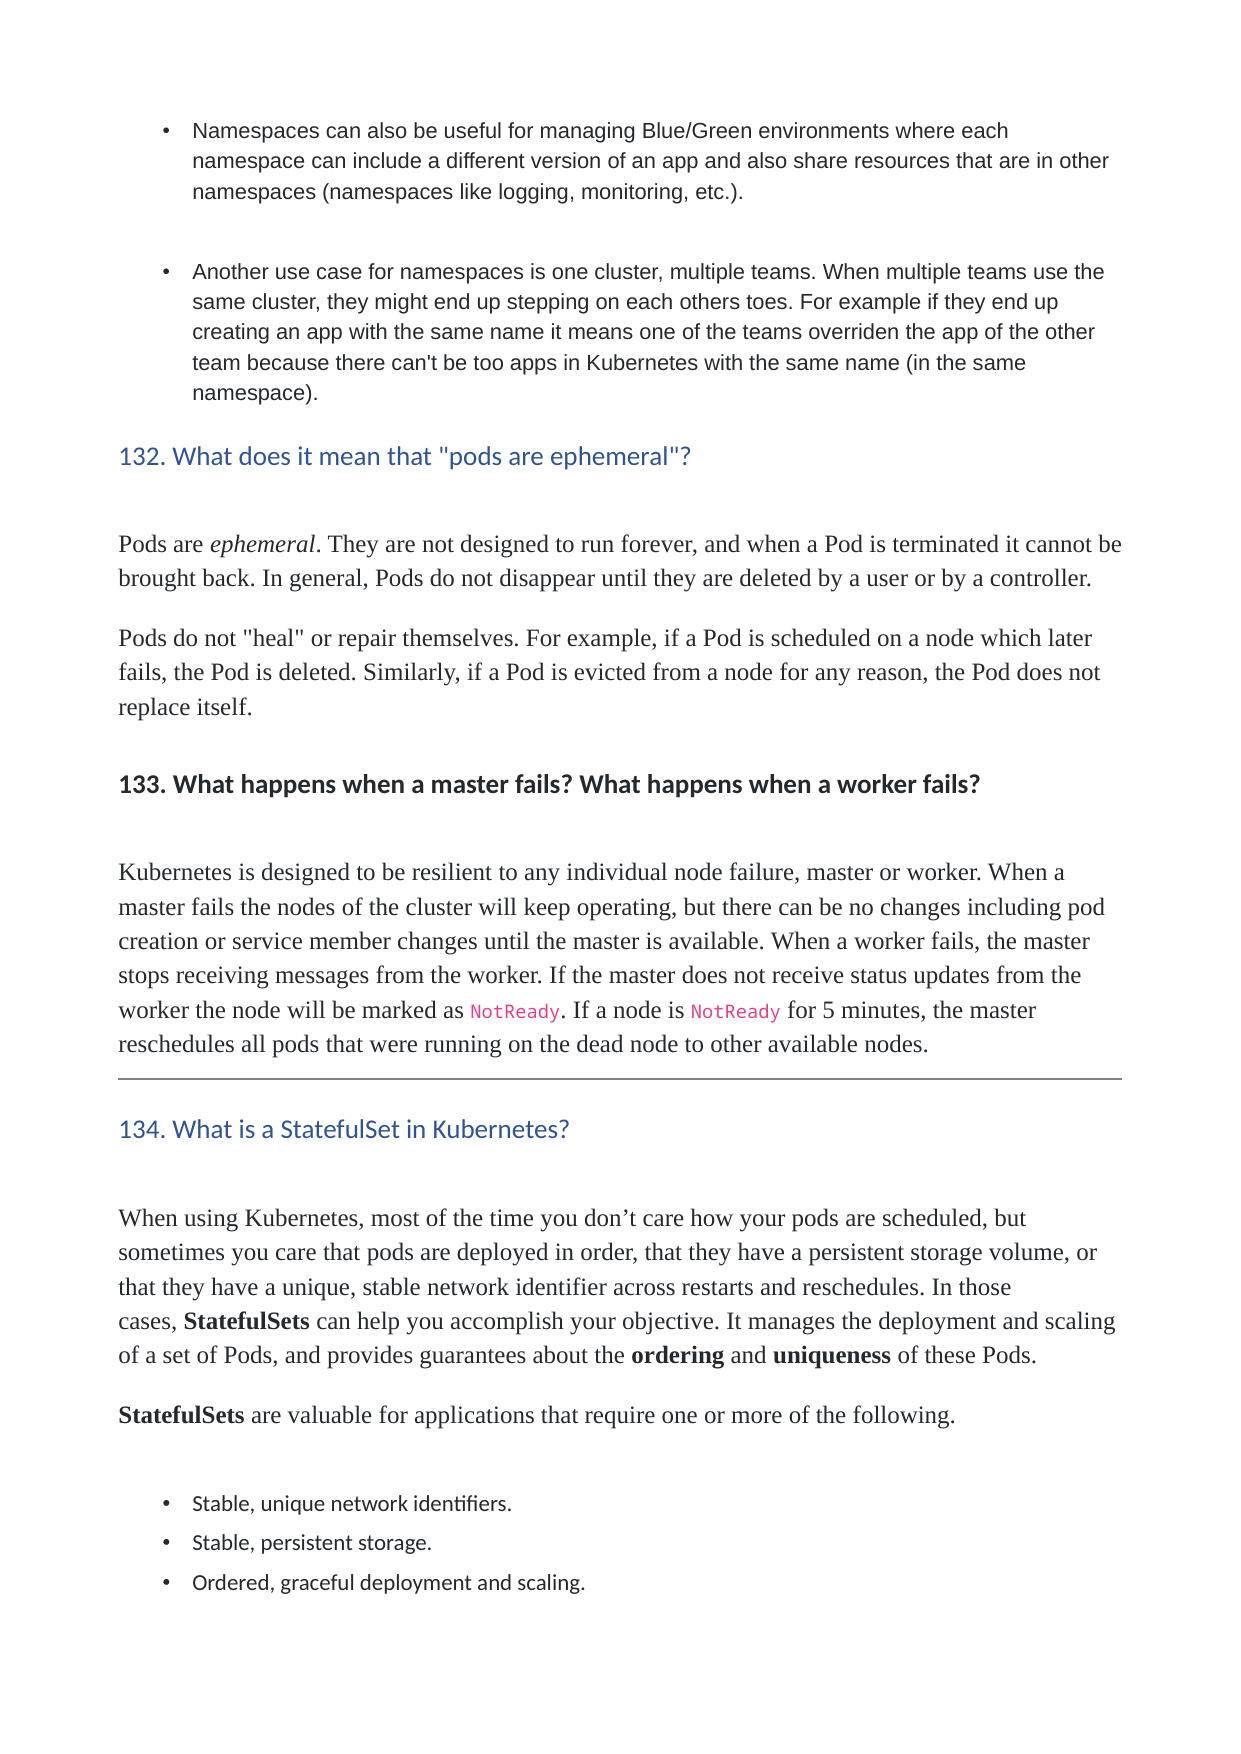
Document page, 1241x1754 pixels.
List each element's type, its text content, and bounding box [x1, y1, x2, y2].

list Ordered, graceful deployment and scaling. [162, 1568, 1122, 1596]
list Stable, persistent storage. [162, 1528, 1122, 1556]
subtitle 134. What is a StatefulSet in Kubernetes? [118, 1112, 1122, 1146]
subtitle 132. What does it mean that "pods are ephemeral"? [118, 439, 1122, 472]
text When using Kubernetes, most of the time you don’t care how your pods are scheduled, but sometimes you care that pods are deployed in order, that they have a persistent storage volume, or that they have a unique, stable network identifier across restarts and reschedules. In those cases, StatefulSets can help you accomplish your objective. It manages the deployment and scaling of a set of Pods, and provides guarantees about the ordering and uniqueness of these Pods. [118, 1203, 1122, 1369]
text Pods are ephemeral. They are not designed to run forever, and when a Pod is terminated it cannot be brought back. In general, Pods do not disappear until they are deleted by a user or by a controller. [118, 529, 1122, 592]
text Kubernetes is designed to be resilient to any individual node failure, master or worker. When a master fails the nodes of the cluster will keep operating, but there can be no changes including pod creation or service member changes until the master is available. When a worker fails, the master stops receiving messages from the worker. If the master does not receive status updates from the worker the node will be marked as NotReady. If a node is NotReady for 5 minutes, the master reschedules all pods that were running on the dead node to other available nodes. [118, 857, 1122, 1058]
text StatefulSets are valuable for applications that require one or more of the following. [118, 1400, 1122, 1429]
list Stable, unique network identifiers. [162, 1489, 1122, 1517]
subtitle 133. What happens when a master fails? What happens when a worker fails? [118, 767, 1122, 800]
list Another use case for namespaces is one cluster, multiple teams. When multiple teams use the same cluster, they might end up stepping on each others toes. For example if they end up creating an app with the same name it means one of the teams overriden the app of the other team because there can't be too apps in Kubernetes with the same name (in the same namespace). [162, 259, 1122, 405]
list Namespaces can also be useful for managing Blue/Green environments where each namespace can include a different version of an app and also share resources that are in other namespaces (namespaces like logging, monitoring, etc.). [162, 118, 1122, 204]
text Pods do not "heal" or repair themselves. For example, if a Pod is scheduled on a node which later fails, the Pod is deleted. Similarly, if a Pod is evicted from a node for any reason, the Pod does not replace itself. [118, 623, 1122, 721]
